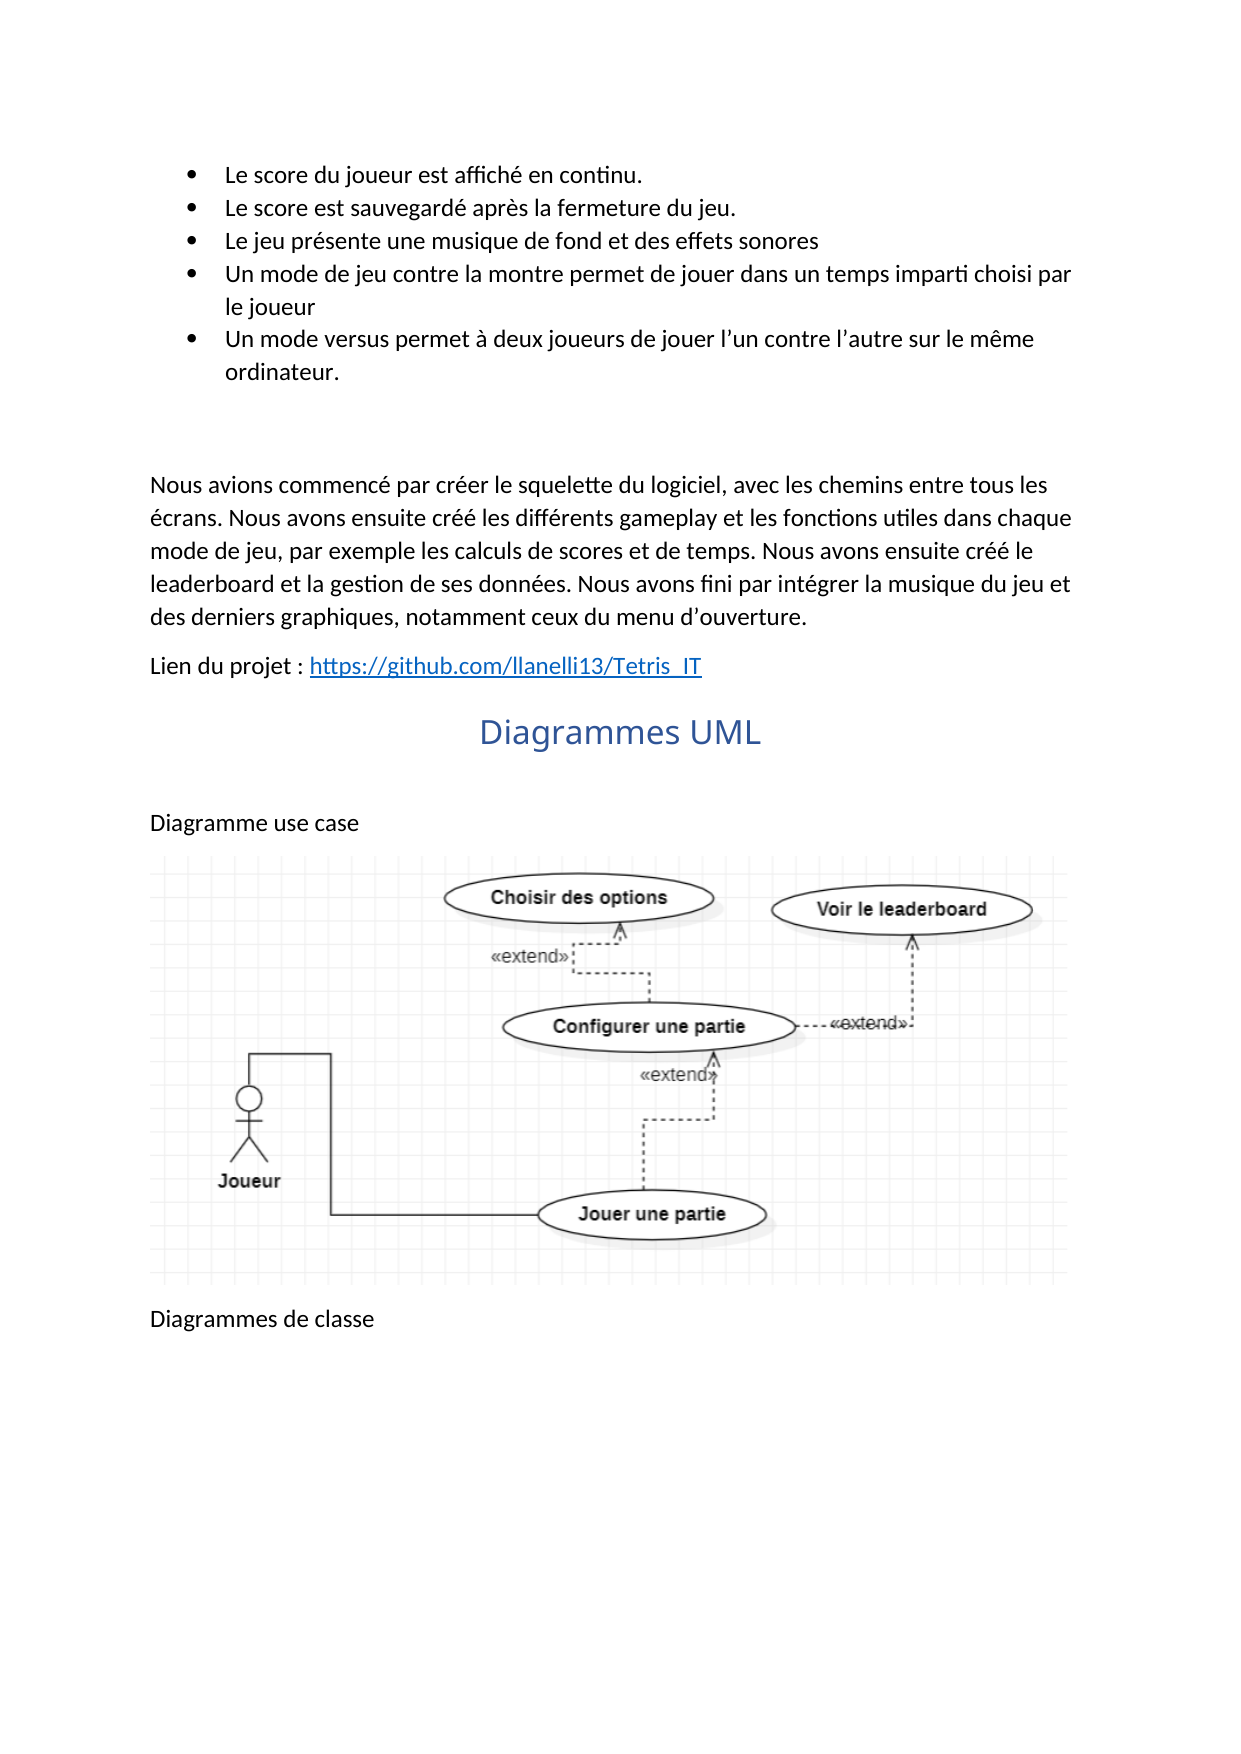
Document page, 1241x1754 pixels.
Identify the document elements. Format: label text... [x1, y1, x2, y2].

subtitle Diagrammes UML [150, 708, 1090, 754]
text Lien du projet : https://github.com/llanelli13/Tetris_IT [150, 651, 1090, 681]
text Diagrammes de classe [150, 1303, 1090, 1334]
list Un mode versus permet à deux joueurs de jouer l’un contre l’autre sur le même ordinateur. [187, 324, 1090, 387]
list Le score est sauvegardé après la fermeture du jeu. [187, 192, 1090, 222]
list Le score du joueur est affiché en continu. [187, 159, 1090, 189]
picture [150, 856, 1068, 1285]
list Un mode de jeu contre la montre permet de jouer dans un temps imparti choisi par le joueur [187, 258, 1090, 321]
text Nous avions commencé par créer le squelette du logiciel, avec les chemins entre tous les écrans. Nous avons ensuite créé les différents gameplay et les fonctions utiles dans chaque mode de jeu, par exemple les calculs de scores et de temps. Nous avons ensuite créé le leaderboard et la gestion de ses données. Nous avons fini par intégrer la musique du jeu et des derniers graphiques, notamment ceux du menu d’ouverture. [150, 469, 1090, 631]
text Diagramme use case [150, 807, 1090, 837]
list Le jeu présente une musique de fond et des effets sonores [187, 225, 1090, 255]
